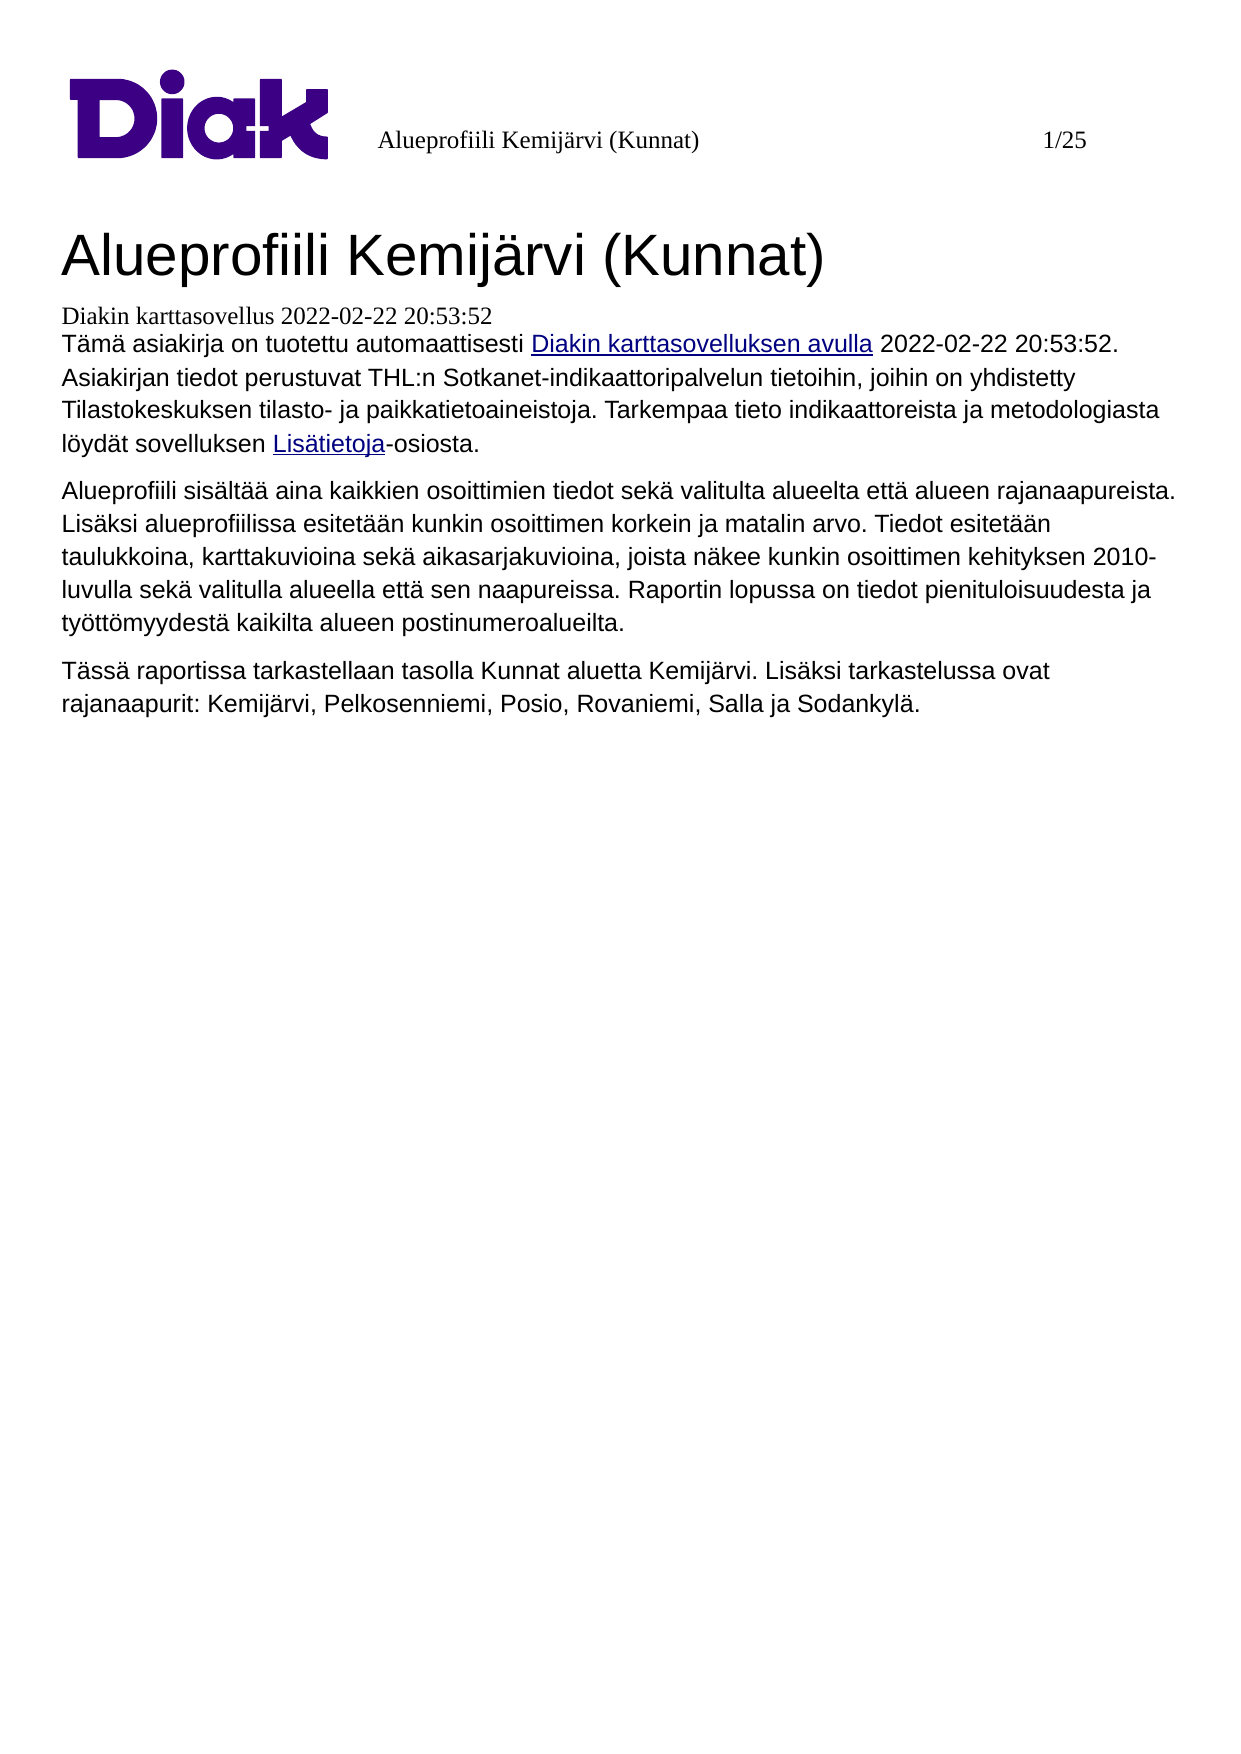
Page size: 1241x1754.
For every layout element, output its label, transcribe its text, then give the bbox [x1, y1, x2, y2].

title Alueprofiili Kemijärvi (Kunnat) [61, 221, 1179, 288]
text Alueprofiili sisältää aina kaikkien osoittimien tiedot sekä valitulta alueelta että alueen rajanaapureista. Lisäksi alueprofiilissa esitetään kunkin osoittimen korkein ja matalin arvo. Tiedot esitetään taulukkoina, karttakuvioina sekä aikasarjakuvioina, joista näkee kunkin osoittimen kehityksen 2010-luvulla sekä valitulla alueella että sen naapureissa. Raportin lopussa on tiedot pienituloisuudesta ja työttömyydestä kaikilta alueen postinumeroalueilta. [61, 476, 1179, 637]
text Tässä raportissa tarkastellaan tasolla Kunnat aluetta Kemijärvi. Lisäksi tarkastelussa ovat rajanaapurit: Kemijärvi, Pelkosenniemi, Posio, Rovaniemi, Salla ja Sodankylä. [61, 656, 1179, 718]
text Tämä asiakirja on tuotettu automaattisesti Diakin karttasovelluksen avulla 2022-02-22 20:53:52. Asiakirjan tiedot perustuvat THL:n Sotkanet-indikaattoripalvelun tietoihin, joihin on yhdistetty Tilastokeskuksen tilasto- ja paikkatietoaineistoja. Tarkempaa tieto indikaattoreista ja metodologiasta löydät sovelluksen Lisätietoja-osiosta. [61, 329, 1179, 457]
text Diakin karttasovellus 2022-02-22 20:53:52 [61, 301, 1179, 329]
